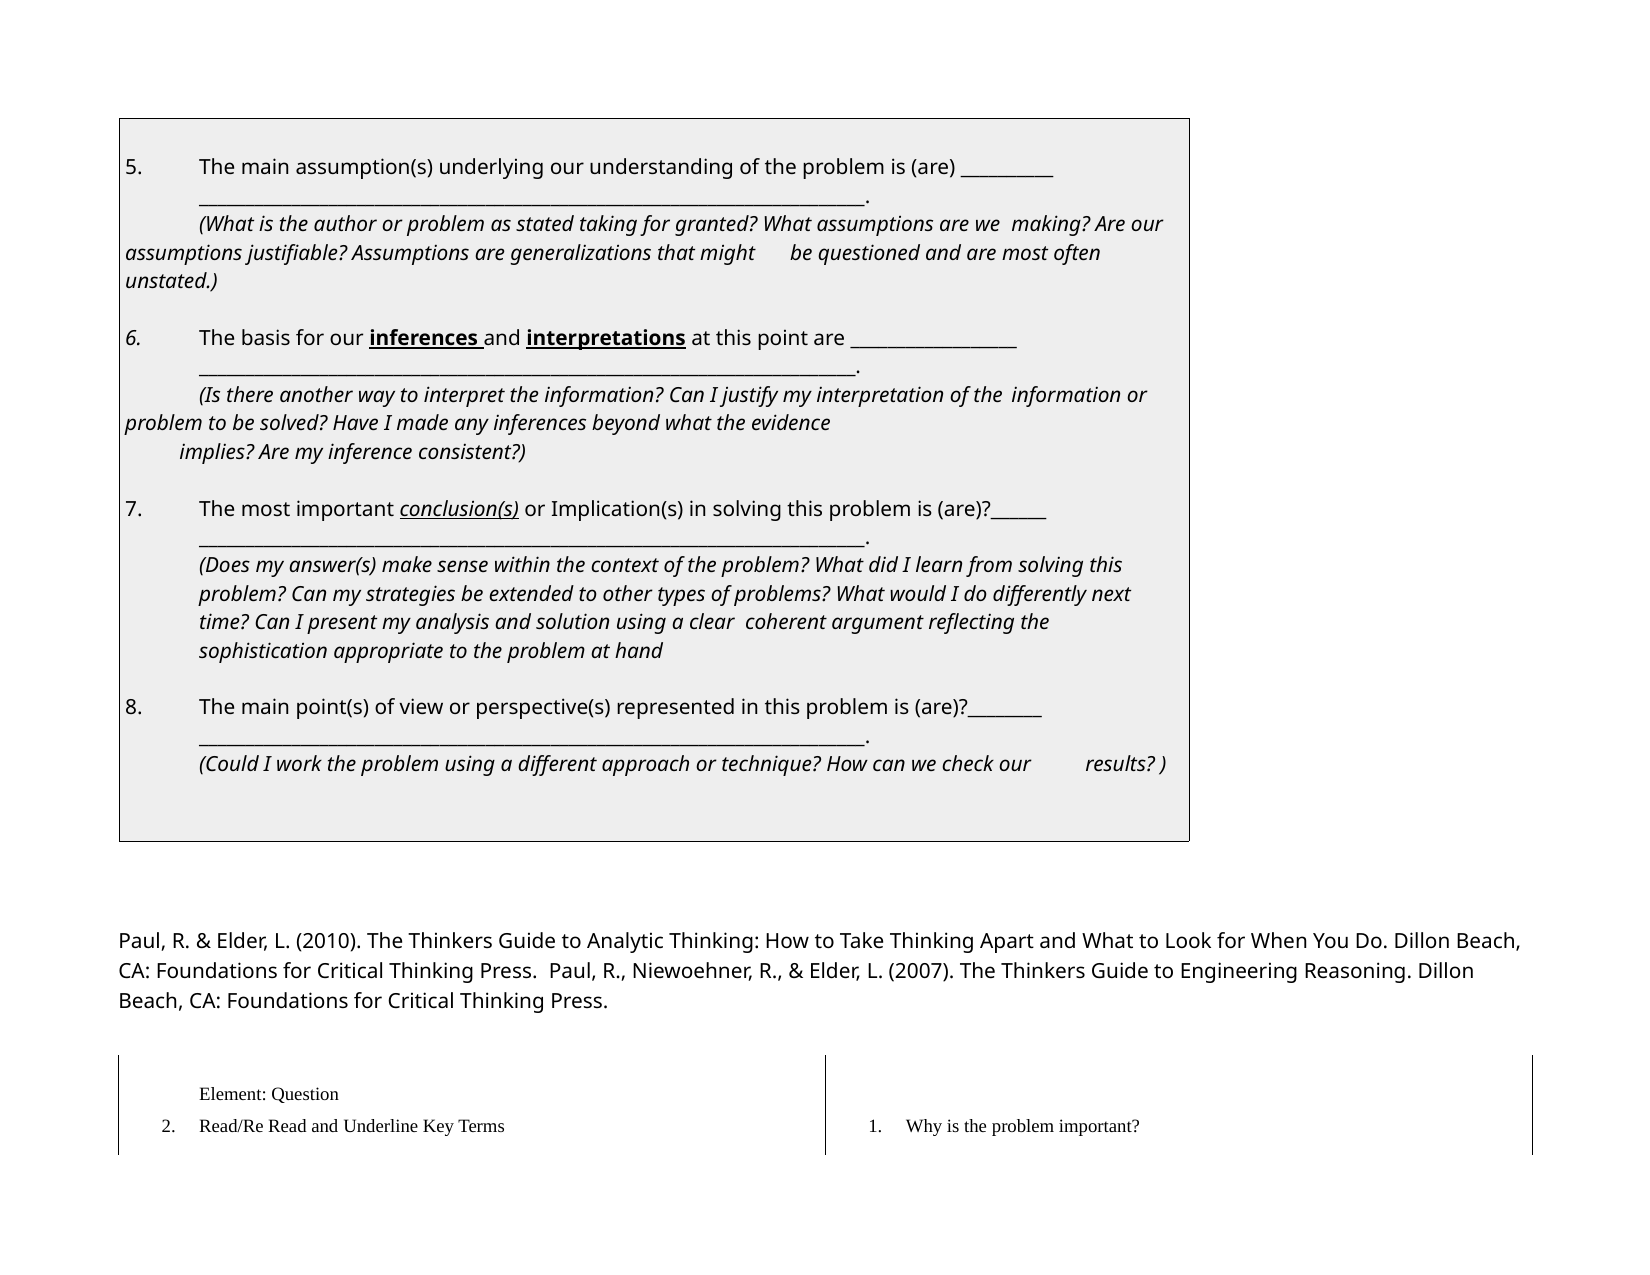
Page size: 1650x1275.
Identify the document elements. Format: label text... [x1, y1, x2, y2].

table_header Element: Question [119, 1055, 825, 1110]
text Paul, R. & Elder, L. (2010). The Thinkers Guide to Analytic Thinking: How to Take Thinking Apart and What to Look for When You Do. Dillon Beach, CA: Foundations for Critical Thinking Press. Paul, R., Niewoehner, R., & Elder, L. (2007). The Thinkers Guide to Engineering Reasoning. Dillon Beach, CA: Foundations for Critical Thinking Press. [118, 925, 1532, 1014]
table_cell Read/Re Read and Underline Key Terms Think with a pencil Introduce suitable notation. - translating early Apply SQR (Survey, Question, Read)* Have I worked a similar problem before in a slightly different form and/or categorize the problem into a particular type? What seems different about this problem? Review definitions, theorems or previous content, if needed, to better understand the problem or question? What is the unknown? What are the data? What is the condition? Do you understand all the words used in stating the problem? Can you think of a picture or diagram that might help you understand the problem? [119, 1110, 825, 1155]
table_cell Why is the problem important? Do I understand how solving this problem will help me understand mathematics? [826, 1110, 1532, 1155]
table_header 5. The main assumption(s) underlying our understanding of the problem is (are) __________ ________________________________________________________________________. (What is the author or problem as stated taking for granted? What assumptions are we making? Are our assumptions justifiable? Assumptions are generalizations that might be questioned and are most often unstated.) 6. The basis for our inferences and interpretations at this point are __________________ _______________________________________________________________________. (Is there another way to interpret the information? Can I justify my interpretation of the information or problem to be solved? Have I made any inferences beyond what the evidence implies? Are my inference consistent?) 7. The most important conclusion(s) or Implication(s) in solving this problem is (are)?______ ________________________________________________________________________. (Does my answer(s) make sense within the context of the problem? What did I learn from solving this problem? Can my strategies be extended to other types of problems? What would I do differently next time? Can I present my analysis and solution using a clear coherent argument reflecting the sophistication appropriate to the problem at hand 8. The main point(s) of view or perspective(s) represented in this problem is (are)?________ ________________________________________________________________________. (Could I work the problem using a different approach or technique? How can we check our results? ) [120, 119, 1189, 841]
table_header [826, 1055, 1532, 1110]
